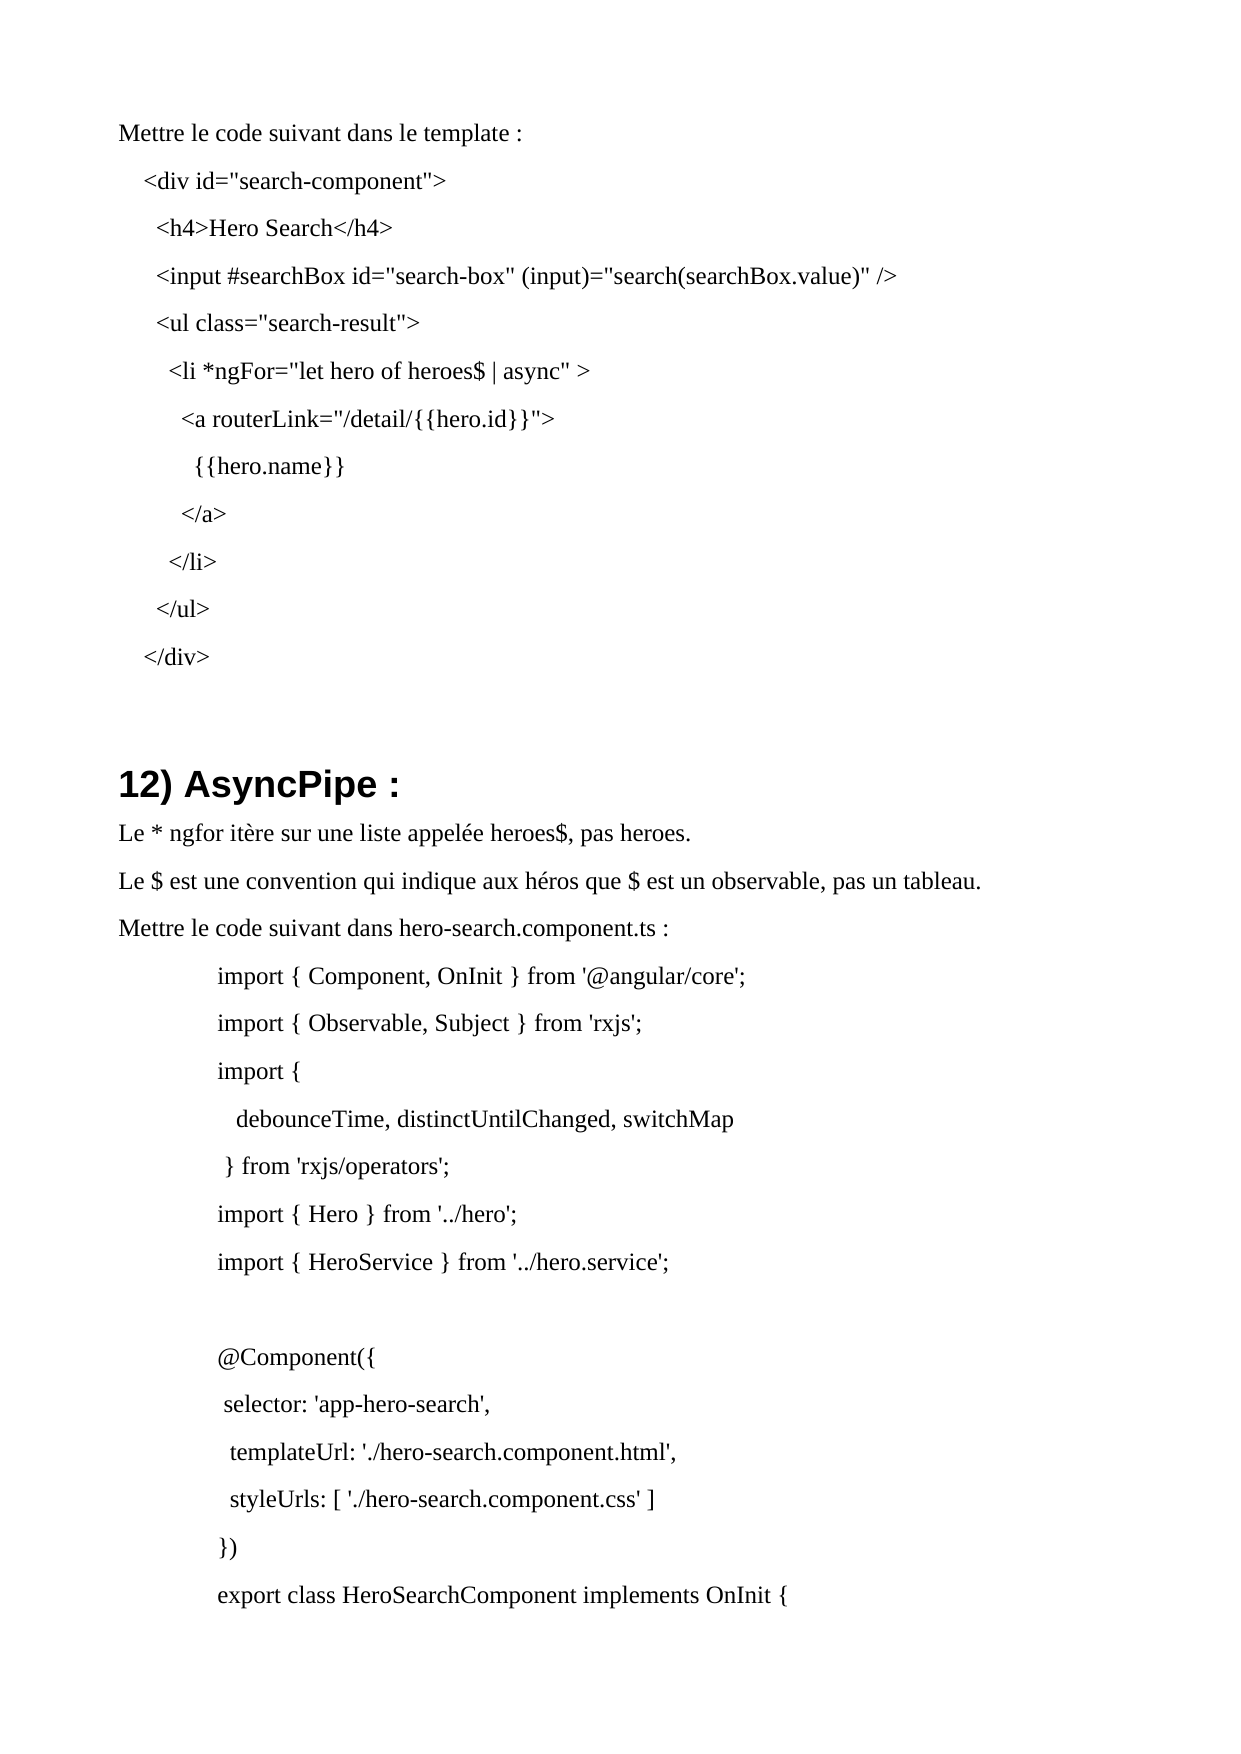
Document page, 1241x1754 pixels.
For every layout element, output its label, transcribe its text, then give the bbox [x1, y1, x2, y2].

text import { Hero } from '../hero'; [118, 1199, 1122, 1228]
text }) [118, 1532, 1122, 1561]
text <a routerLink="/detail/{{hero.id}}"> [118, 404, 1122, 432]
text <h4>Hero Search</h4> [118, 213, 1122, 242]
text Mettre le code suivant dans hero-search.component.ts : [118, 913, 1122, 942]
text } from 'rxjs/operators'; [118, 1151, 1122, 1180]
text Mettre le code suivant dans le template : [118, 118, 1122, 147]
text </ul> [118, 594, 1122, 623]
text import { HeroService } from '../hero.service'; [118, 1247, 1122, 1275]
text </div> [118, 642, 1122, 671]
text <li *ngFor="let hero of heroes$ | async" > [118, 356, 1122, 385]
text templateUrl: './hero-search.component.html', [118, 1437, 1122, 1466]
text <ul class="search-result"> [118, 308, 1122, 337]
text selector: 'app-hero-search', [118, 1389, 1122, 1418]
text debounceTime, distinctUntilChanged, switchMap [118, 1104, 1122, 1132]
text import { [118, 1056, 1122, 1085]
text <div id="search-component"> [118, 166, 1122, 194]
text export class HeroSearchComponent implements OnInit { [118, 1580, 1122, 1608]
text import { Component, OnInit } from '@angular/core'; [118, 961, 1122, 990]
text </li> [118, 547, 1122, 575]
text Le * ngfor itère sur une liste appelée heroes$, pas heroes. [118, 818, 1122, 847]
text styleUrls: [ './hero-search.component.css' ] [118, 1484, 1122, 1513]
text @Component({ [118, 1342, 1122, 1371]
text Le $ est une convention qui indique aux héros que $ est un observable, pas un tableau. [118, 866, 1122, 894]
text {{hero.name}} [118, 451, 1122, 480]
text </a> [118, 499, 1122, 528]
subtitle 12) AsyncPipe : [118, 762, 1122, 806]
text import { Observable, Subject } from 'rxjs'; [118, 1008, 1122, 1037]
text <input #searchBox id="search-box" (input)="search(searchBox.value)" /> [118, 261, 1122, 290]
